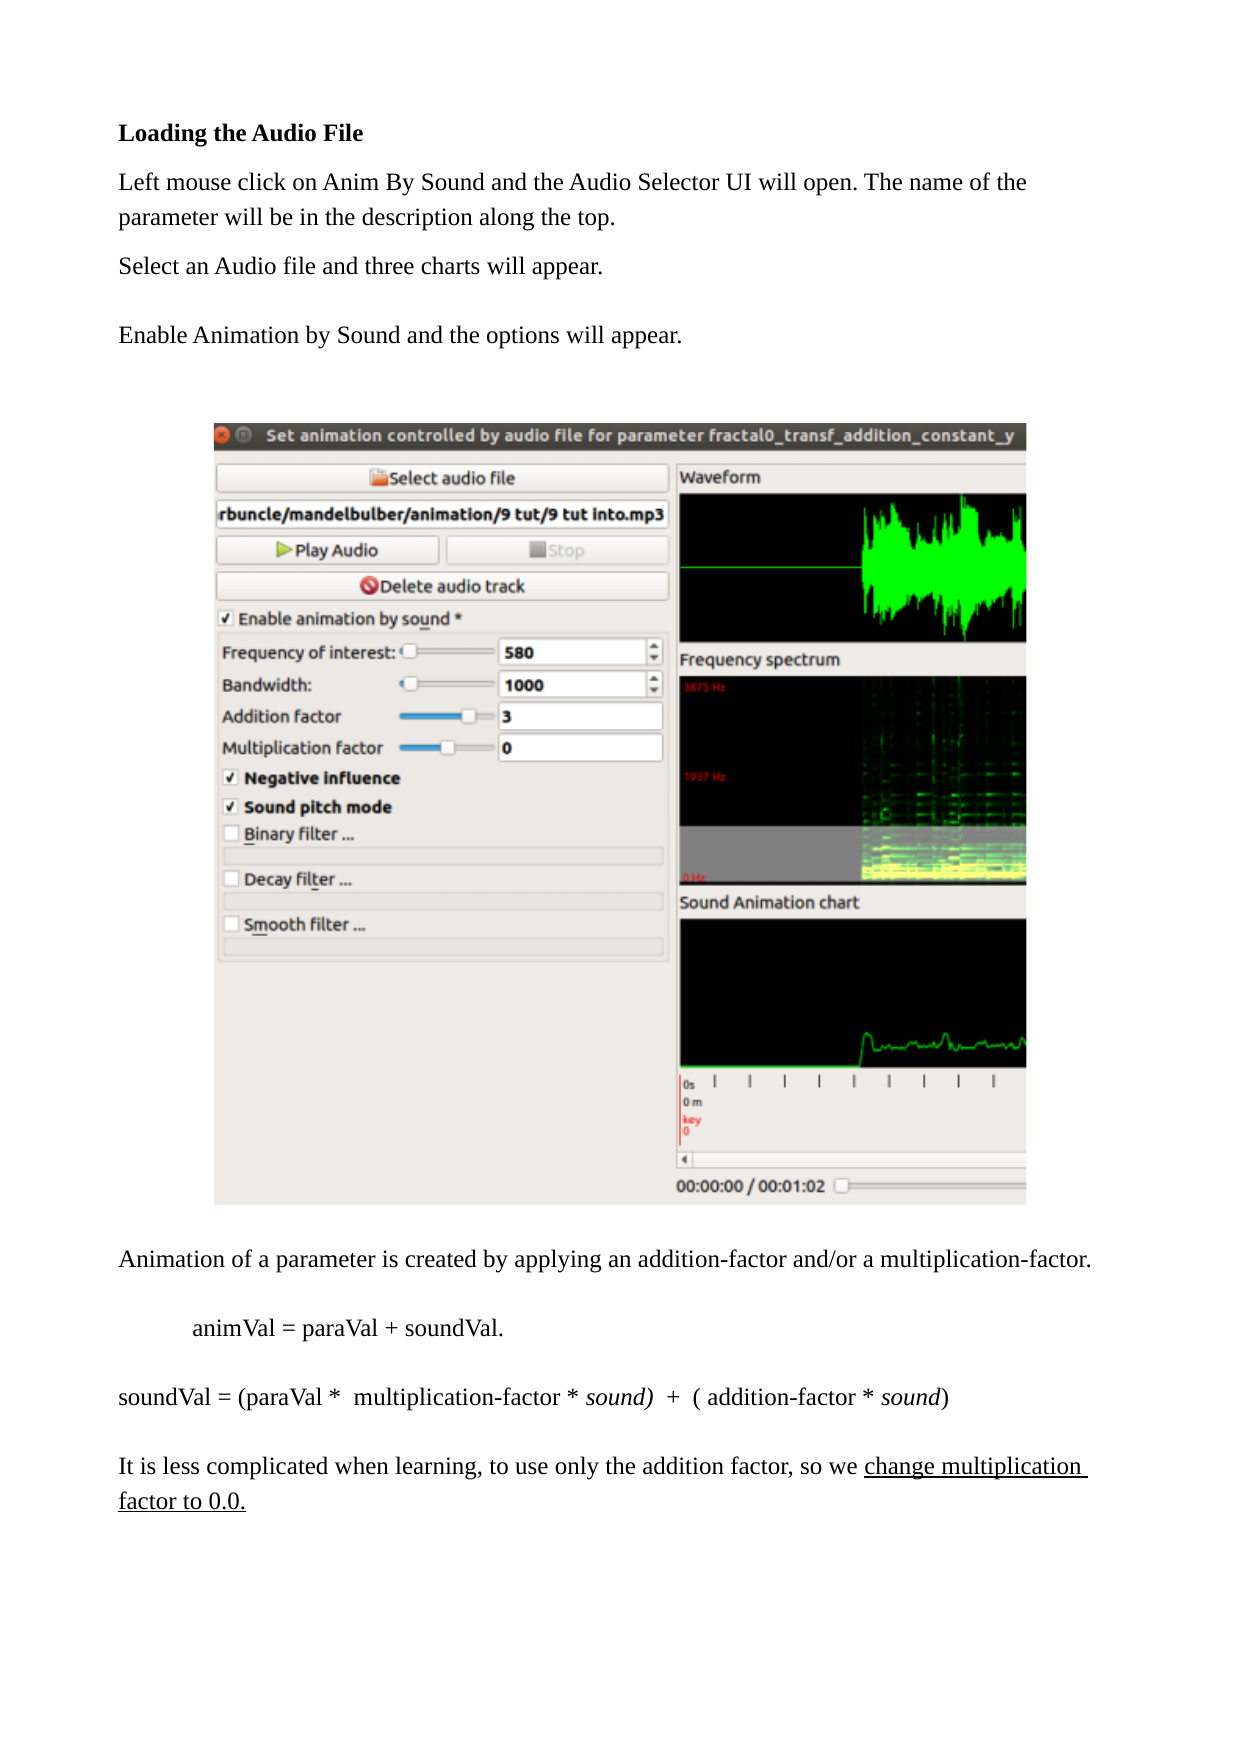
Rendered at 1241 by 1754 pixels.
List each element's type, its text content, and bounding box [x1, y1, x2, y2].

text animVal = paraVal + soundVal. [118, 1313, 1122, 1342]
picture [213, 423, 1027, 1205]
text Loading the Audio File [118, 118, 1122, 147]
text soundVal = (paraVal * multiplication-factor * sound) + ( addition-factor * sound) [118, 1382, 1122, 1411]
text Animation of a parameter is created by applying an addition-factor and/or a multiplication-factor. [118, 1244, 1122, 1273]
text Left mouse click on Anim By Sound and the Audio Selector UI will open. The name of the parameter will be in the description along the top. [118, 167, 1122, 230]
text It is less complicated when learning, to use only the addition factor, so we change multiplication factor to 0.0. [118, 1451, 1122, 1515]
text Select an Audio file and three charts will appear. Enable Animation by Sound and the options will appear. [118, 251, 1122, 348]
